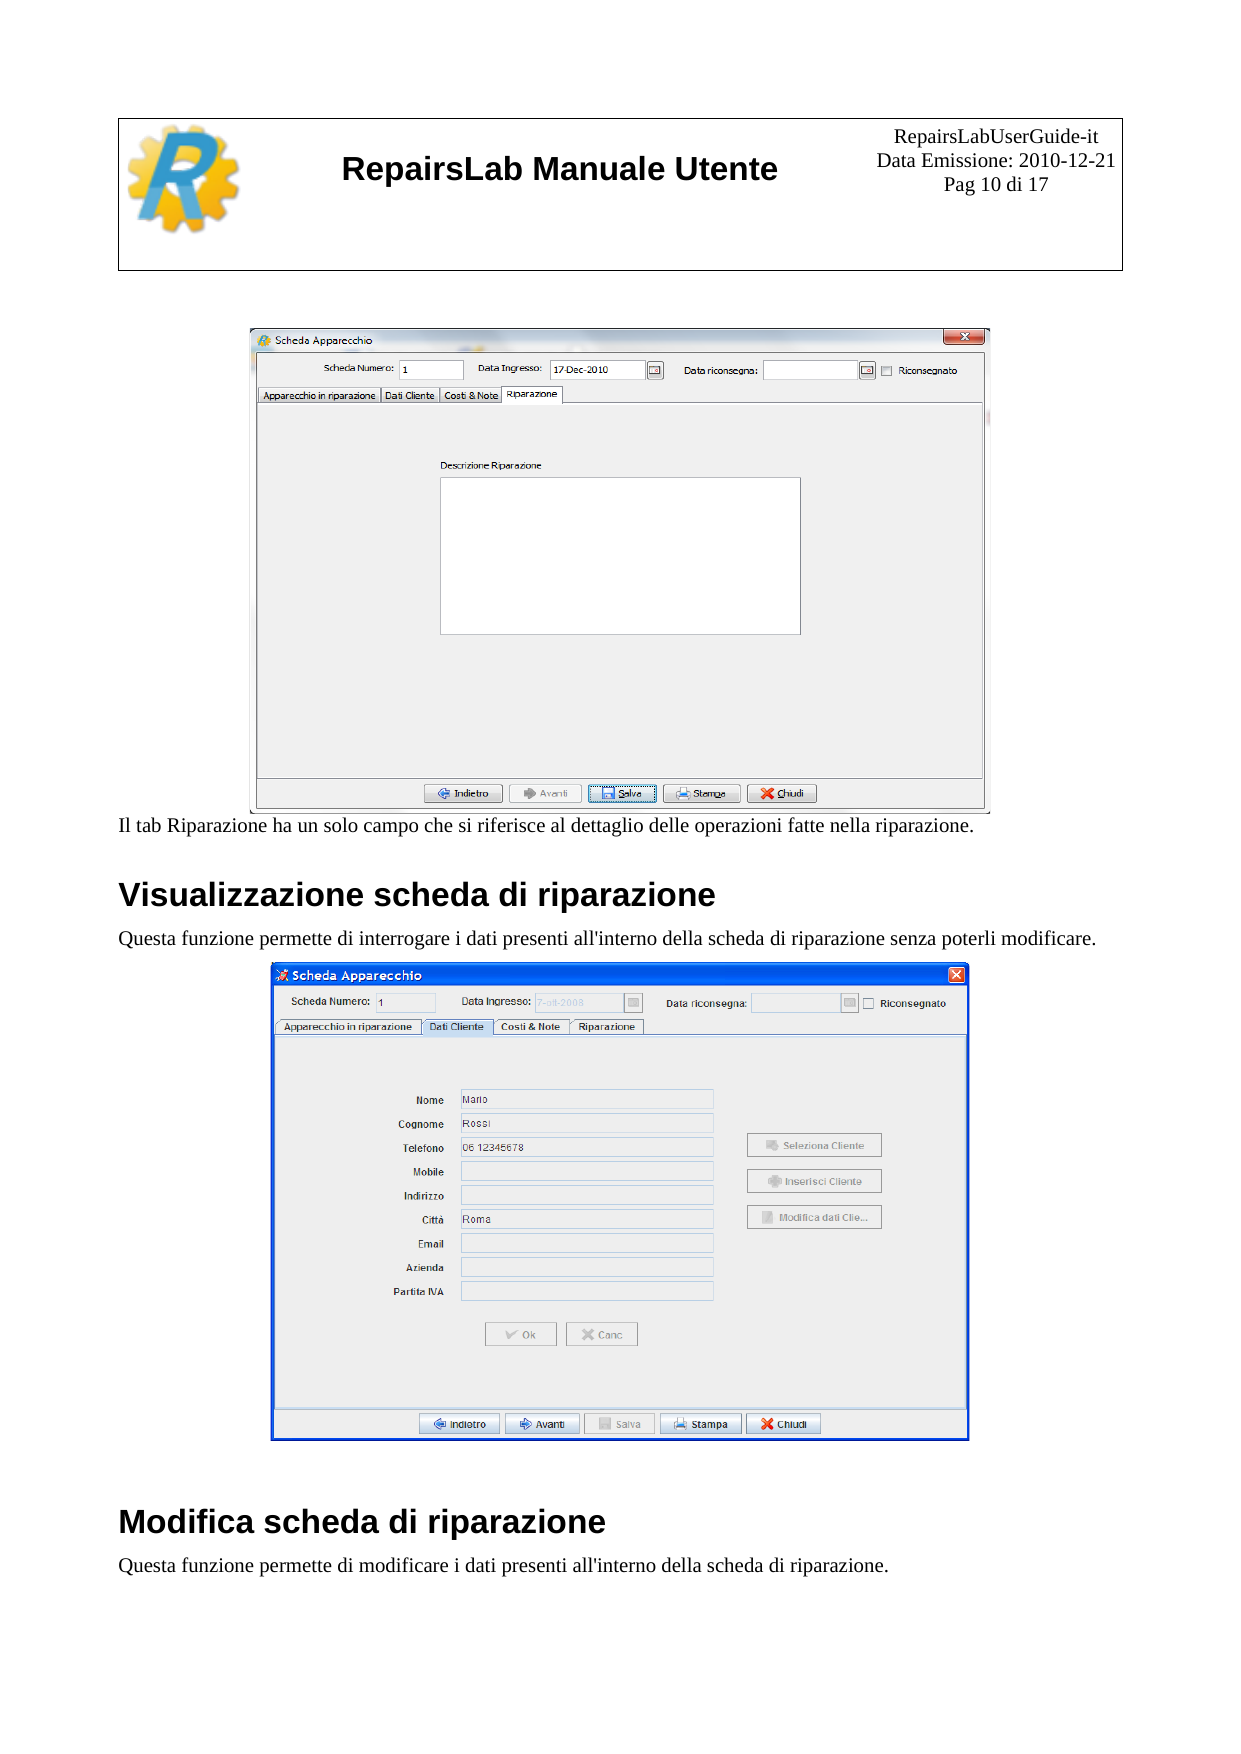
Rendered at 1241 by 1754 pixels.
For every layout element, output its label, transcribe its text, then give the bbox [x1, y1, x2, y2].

picture [127, 123, 241, 236]
text Questa funzione permette di interrogare i dati presenti all'interno della scheda di riparazione senza poterli modificare. [118, 926, 1122, 950]
subtitle Modifica scheda di riparazione [118, 1502, 1122, 1541]
picture [249, 328, 991, 814]
picture [270, 962, 970, 1441]
text Questa funzione permette di modificare i dati presenti all'interno della scheda di riparazione. [118, 1553, 1122, 1577]
subtitle Visualizzazione scheda di riparazione [118, 875, 1122, 913]
text Il tab Riparazione ha un solo campo che si riferisce al dettaglio delle operazioni fatte nella riparazione. [118, 328, 1122, 837]
